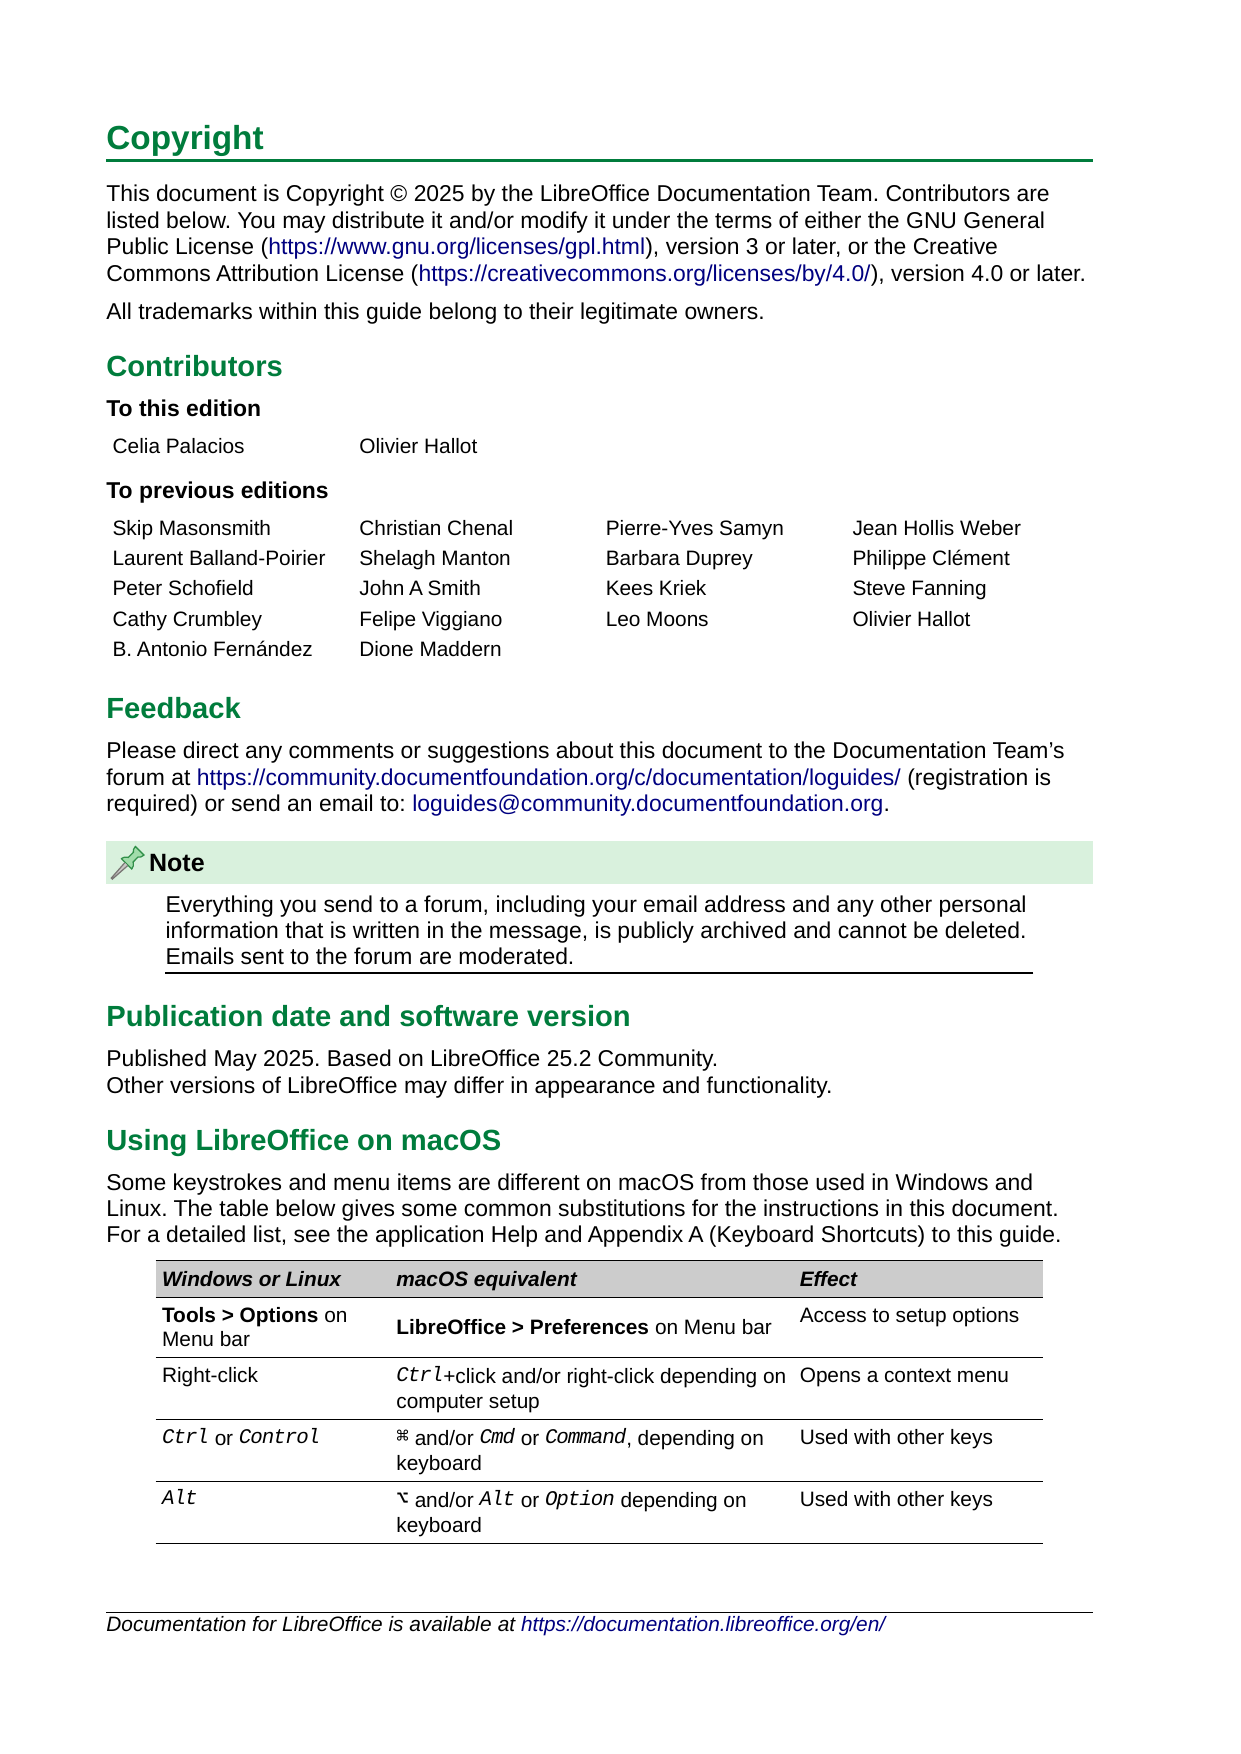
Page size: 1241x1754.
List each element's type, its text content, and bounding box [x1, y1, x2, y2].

table_cell Olivier Hallot [846, 606, 1093, 637]
table_cell Shelagh Manton [353, 546, 599, 576]
table_header [846, 434, 1093, 464]
text Everything you send to a forum, including your email address and any other personal information that is written in the message, is publicly archived and cannot be deleted. Emails sent to the forum are moderated. [165, 891, 1033, 972]
table_cell LibreOffice > Preferences on Menu bar [390, 1298, 793, 1357]
table_cell Right-click [156, 1358, 390, 1419]
table_cell Access to setup options [793, 1298, 1043, 1357]
table_header Skip Masonsmith [106, 516, 353, 546]
table_cell [599, 637, 846, 667]
table_header macOS equivalent [390, 1261, 793, 1297]
table_cell Leo Moons [599, 606, 846, 637]
subtitle Contributors [106, 349, 1093, 383]
table_cell Tools > Options on Menu bar [156, 1298, 390, 1357]
text All trademarks within this guide belong to their legitimate owners. [106, 298, 1093, 325]
text To previous editions [106, 477, 1093, 503]
table_cell Alt [156, 1482, 390, 1543]
text This document is Copyright © 2025 by the LibreOffice Documentation Team. Contributors are listed below. You may distribute it and/or modify it under the terms of either the GNU General Public License (https://www.gnu.org/licenses/gpl.html), version 3 or later, or the Creative Commons Attribution License (https://creativecommons.org/licenses/by/4.0/), version 4.0 or later. [106, 180, 1093, 286]
text To this edition [106, 395, 1093, 422]
table_header Effect [793, 1261, 1043, 1297]
table_cell Ctrl or Control [156, 1420, 390, 1481]
table_cell Peter Schofield [106, 576, 353, 606]
table_cell Steve Fanning [846, 576, 1093, 606]
table_header Jean Hollis Weber [846, 516, 1093, 546]
table_header Celia Palacios [106, 434, 353, 464]
table_cell John A Smith [353, 576, 599, 606]
table_cell Ctrl+click and/or right-click depending on computer setup [390, 1358, 793, 1419]
table_header Christian Chenal [353, 516, 599, 546]
table_cell Laurent Balland-Poirier [106, 546, 353, 576]
table_cell Cathy Crumbley [106, 606, 353, 637]
table_cell ⌥ and/or Alt or Option depending on keyboard [390, 1482, 793, 1543]
subtitle Feedback [106, 692, 1093, 725]
table_cell Used with other keys [793, 1420, 1043, 1481]
table_cell Dione Maddern [353, 637, 599, 667]
table_cell Felipe Viggiano [353, 606, 599, 637]
table_header Olivier Hallot [353, 434, 599, 464]
table_cell Barbara Duprey [599, 546, 846, 576]
table_cell [846, 637, 1093, 667]
table_cell Used with other keys [793, 1482, 1043, 1543]
table_cell Kees Kriek [599, 576, 846, 606]
table_cell ⌘ and/or Cmd or Command, depending on keyboard [390, 1420, 793, 1481]
text Please direct any comments or suggestions about this document to the Documentation Team’s forum at https://community.documentfoundation.org/c/documentation/loguides/ (registration is required) or send an email to: loguides@community.documentfoundation.org. [106, 737, 1093, 817]
table_cell Philippe Clément [846, 546, 1093, 576]
table_header Windows or Linux [156, 1261, 390, 1297]
table_header Pierre-Yves Samyn [599, 516, 846, 546]
subtitle Note [106, 841, 1093, 884]
subtitle Publication date and software version [106, 999, 1093, 1033]
subtitle Copyright [106, 118, 1093, 159]
text Some keystrokes and menu items are different on macOS from those used in Windows and Linux. The table below gives some common substitutions for the instructions in this document. For a detailed list, see the application Help and Appendix A (Keyboard Shortcuts) to this guide. [106, 1169, 1093, 1248]
table_cell Opens a context menu [793, 1358, 1043, 1419]
table_header [599, 434, 846, 464]
text Published May 2025. Based on LibreOffice 25.2 Community. Other versions of LibreOffice may differ in appearance and functionality. [106, 1045, 1093, 1098]
subtitle Using LibreOffice on macOS [106, 1123, 1093, 1156]
table_cell B. Antonio Fernández [106, 637, 353, 667]
